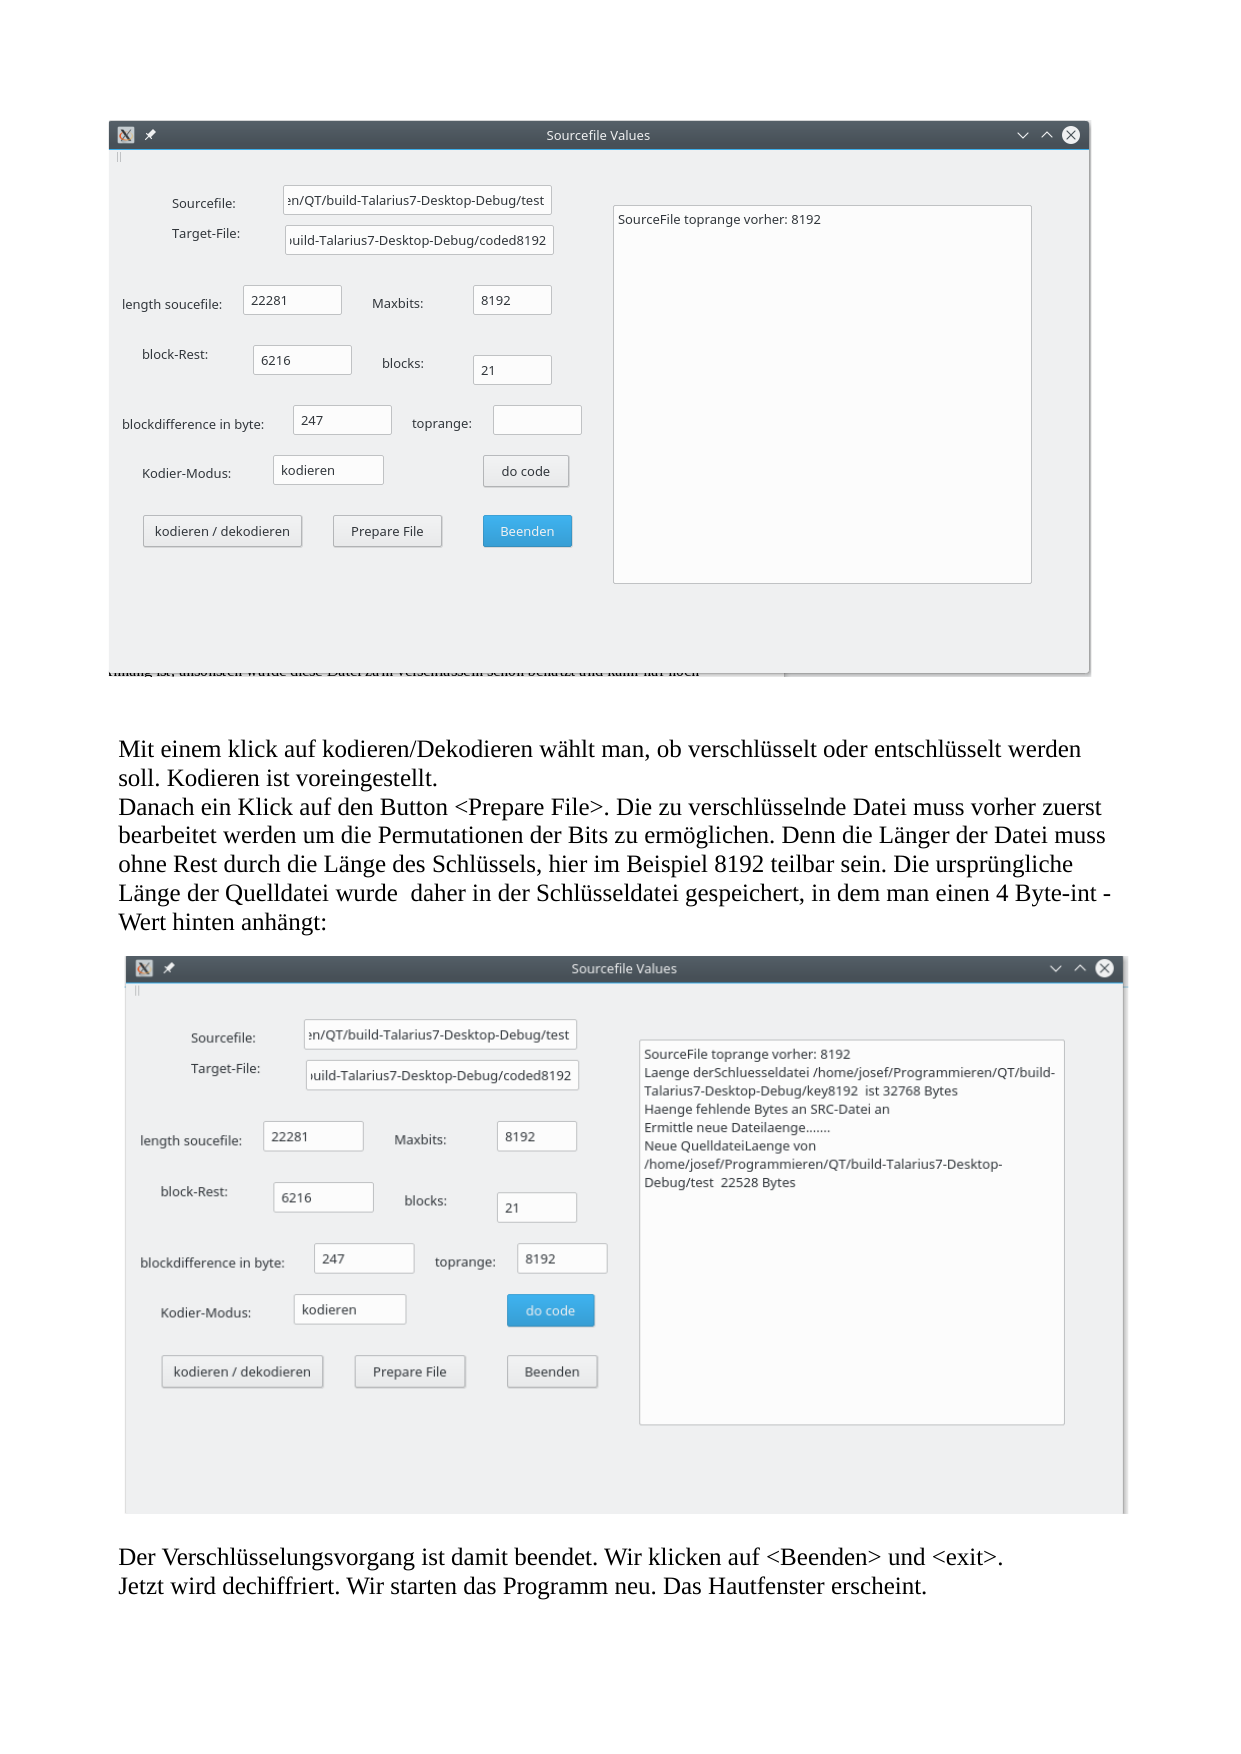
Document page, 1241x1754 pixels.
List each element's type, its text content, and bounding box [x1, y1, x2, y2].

text Danach ein Klick auf den Button <Prepare File>. Die zu verschlüsselnde Datei muss vorher zuerst bearbeitet werden um die Permutationen der Bits zu ermöglichen. Denn die Länger der Datei muss ohne Rest durch die Länge des Schlüssels, hier im Beispiel 8192 teilbar sein. Die ursprüngliche Länge der Quelldatei wurde daher in der Schlüsseldatei gespeichert, in dem man einen 4 Byte-int -Wert hinten anhängt: [118, 792, 1122, 936]
picture [108, 120, 1092, 677]
text Der Verschlüsselungsvorgang ist damit beendet. Wir klicken auf <Beenden> und <exit>. [118, 1542, 1122, 1571]
text Jetzt wird dechiffriert. Wir starten das Programm neu. Das Hautfenster erscheint. [118, 1571, 1122, 1599]
picture [124, 956, 1129, 1514]
text Mit einem klick auf kodieren/Dekodieren wählt man, ob verschlüsselt oder entschlüsselt werden soll. Kodieren ist voreingestellt. [118, 734, 1122, 792]
